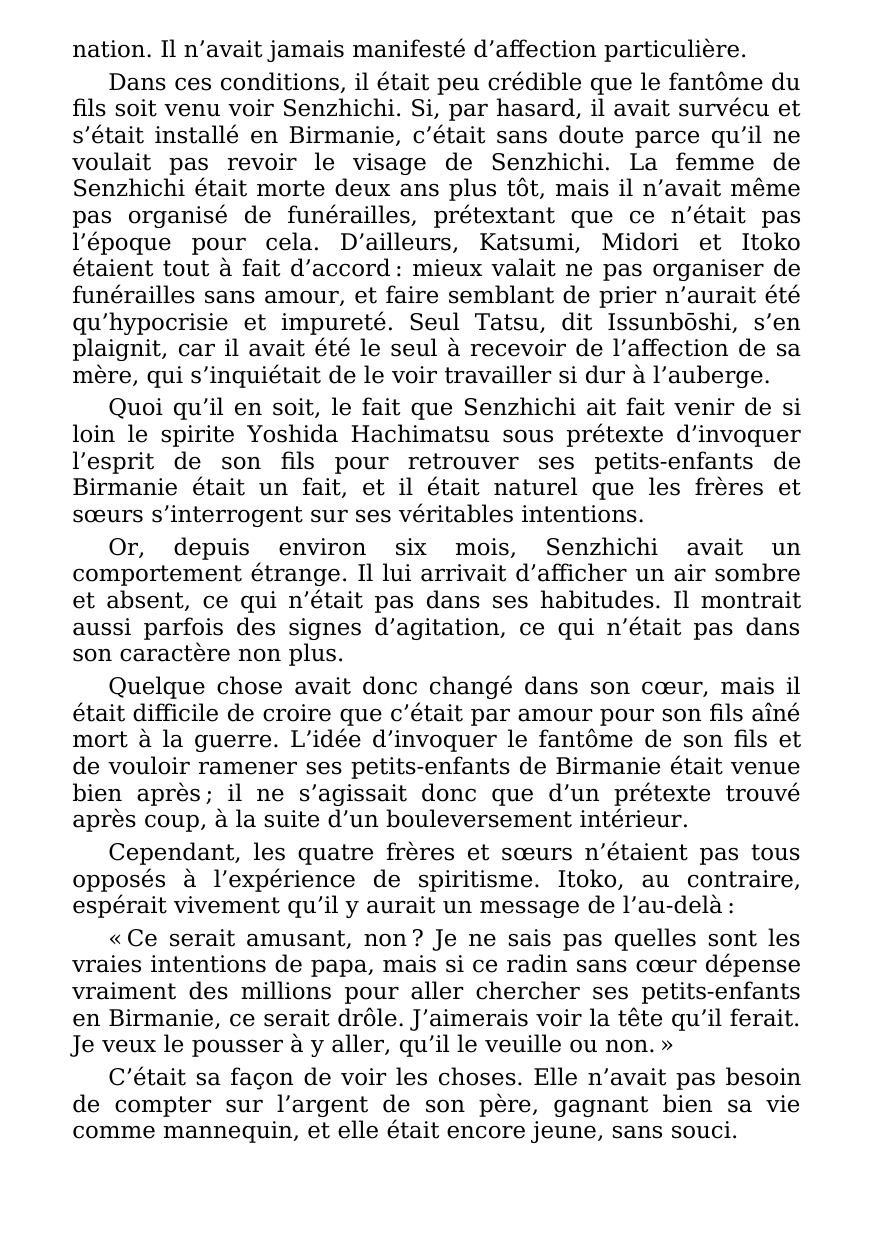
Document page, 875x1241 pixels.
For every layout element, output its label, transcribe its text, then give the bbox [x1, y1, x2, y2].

text Dans ces conditions, il était peu crédible que le fantôme du fils soit venu voir Senzhichi. Si, par hasard, il avait survécu et s’était installé en Birmanie, c’était sans doute parce qu’il ne voulait pas revoir le visage de Senzhichi. La femme de Senzhichi était morte deux ans plus tôt, mais il n’avait même pas organisé de funérailles, prétextant que ce n’était pas l’époque pour cela. D’ailleurs, Katsumi, Midori et Itoko étaient tout à fait d’accord : mieux valait ne pas organiser de funérailles sans amour, et faire semblant de prier n’aurait été qu’hypocrisie et impureté. Seul Tatsu, dit Issunbōshi, s’en plaignit, car il avait été le seul à recevoir de l’affection de sa mère, qui s’inquiétait de le voir travailler si dur à l’auberge. [72, 69, 802, 389]
text Quoi qu’il en soit, le fait que Senzhichi ait fait venir de si loin le spirite Yoshida Hachimatsu sous prétexte d’invoquer l’esprit de son fils pour retrouver ses petits-enfants de Birmanie était un fait, et il était naturel que les frères et sœurs s’interrogent sur ses véritables intentions. [72, 394, 802, 528]
text C’était sa façon de voir les choses. Elle n’avait pas besoin de compter sur l’argent de son père, gagnant bien sa vie comme mannequin, et elle était encore jeune, sans souci. [72, 1064, 802, 1144]
text nation. Il n’avait jamais manifesté d’affection particulière. [72, 36, 802, 63]
text Quelque chose avait donc changé dans son cœur, mais il était difficile de croire que c’était par amour pour son fils aîné mort à la guerre. L’idée d’invoquer le fantôme de son fils et de vouloir ramener ses petits-enfants de Birmanie était venue bien après ; il ne s’agissait donc que d’un prétexte trouvé après coup, à la suite d’un bouleversement intérieur. [72, 673, 802, 833]
text Or, depuis environ six mois, Senzhichi avait un comportement étrange. Il lui arrivait d’afficher un air sombre et absent, ce qui n’était pas dans ses habitudes. Il montrait aussi parfois des signes d’agitation, ce qui n’était pas dans son caractère non plus. [72, 534, 802, 667]
text « Ce serait amusant, non ? Je ne sais pas quelles sont les vraies intentions de papa, mais si ce radin sans cœur dépense vraiment des millions pour aller chercher ses petits-enfants en Birmanie, ce serait drôle. J’aimerais voir la tête qu’il ferait. Je veux le pousser à y aller, qu’il le veuille ou non. » [72, 925, 802, 1058]
text Cependant, les quatre frères et sœurs n’étaient pas tous opposés à l’expérience de spiritisme. Itoko, au contraire, espérait vivement qu’il y aurait un message de l’au-delà : [72, 839, 802, 919]
